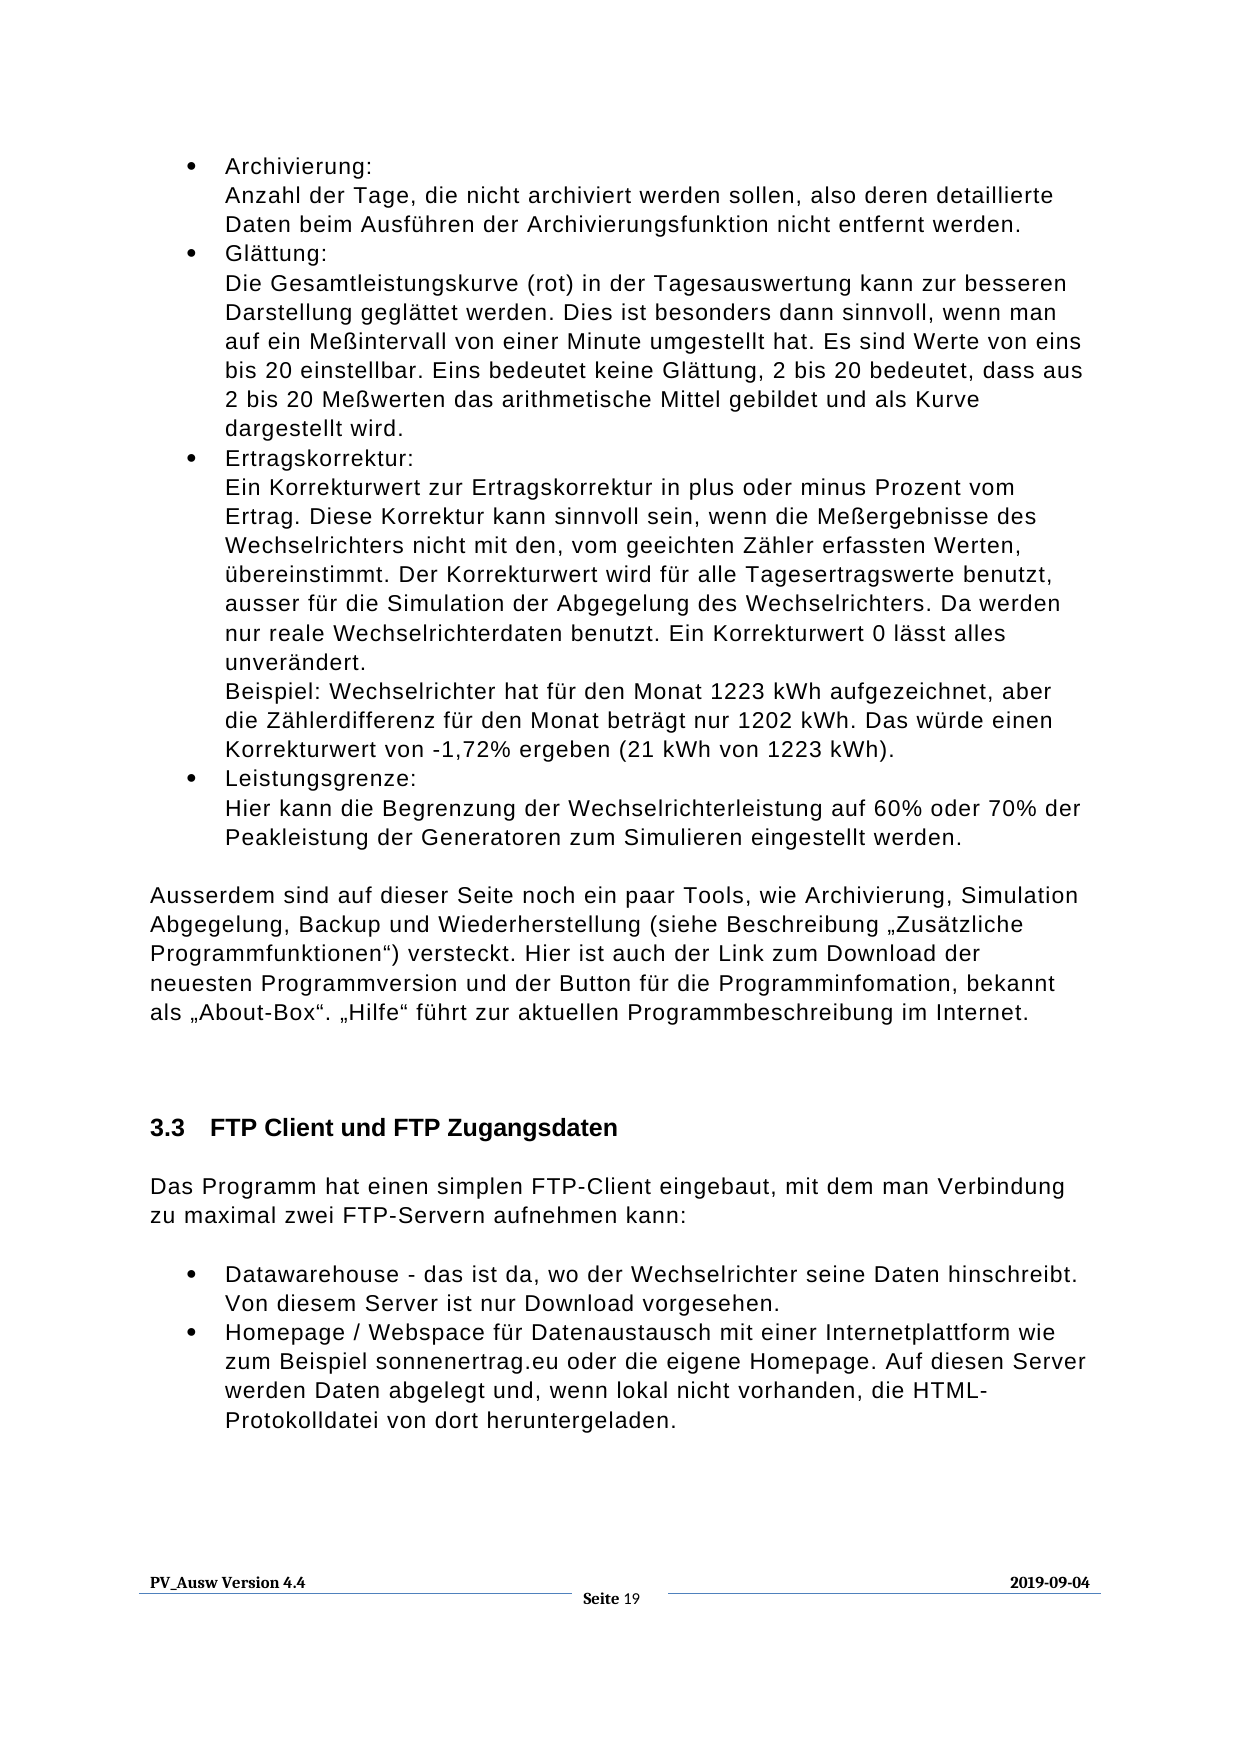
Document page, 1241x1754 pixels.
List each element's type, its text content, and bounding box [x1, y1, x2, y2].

list Homepage / Webspace für Datenaustausch mit einer Internetplattform wie zum Beispiel sonnenertrag.eu oder die eigene Homepage. Auf diesen Server werden Daten abgelegt und, wenn lokal nicht vorhanden, die HTML-Protokolldatei von dort heruntergeladen. [187, 1316, 1090, 1433]
list Leistungsgrenze: Hier kann die Begrenzung der Wechselrichterleistung auf 60% oder 70% der Peakleistung der Generatoren zum Simulieren eingestellt werden. [187, 762, 1090, 850]
list Ertragskorrektur: Ein Korrekturwert zur Ertragskorrektur in plus oder minus Prozent vom Ertrag. Diese Korrektur kann sinnvoll sein, wenn die Meßergebnisse des Wechselrichters nicht mit den, vom geeichten Zähler erfassten Werten, übereinstimmt. Der Korrekturwert wird für alle Tagesertragswerte benutzt, ausser für die Simulation der Abgegelung des Wechselrichters. Da werden nur reale Wechselrichterdaten benutzt. Ein Korrekturwert 0 lässt alles unverändert. Beispiel: Wechselrichter hat für den Monat 1223 kWh aufgezeichnet, aber die Zählerdifferenz für den Monat beträgt nur 1202 kWh. Das würde einen Korrekturwert von -1,72% ergeben (21 kWh von 1223 kWh). [187, 442, 1090, 762]
text Das Programm hat einen simplen FTP-Client eingebaut, mit dem man Verbindung zu maximal zwei FTP-Servern aufnehmen kann: [150, 1170, 1090, 1229]
subtitle FTP Client und FTP Zugangsdaten [150, 1112, 1090, 1141]
text Ausserdem sind auf dieser Seite noch ein paar Tools, wie Archivierung, Simulation Abgegelung, Backup und Wiederherstellung (siehe Beschreibung „Zusätzliche Programmfunktionen“) versteckt. Hier ist auch der Link zum Download der neuesten Programmversion und der Button für die Programminfomation, bekannt als „About-Box“. „Hilfe“ führt zur aktuellen Programmbeschreibung im Internet. [150, 879, 1090, 1025]
list Glättung: Die Gesamtleistungskurve (rot) in der Tagesauswertung kann zur besseren Darstellung geglättet werden. Dies ist besonders dann sinnvoll, wenn man auf ein Meßintervall von einer Minute umgestellt hat. Es sind Werte von eins bis 20 einstellbar. Eins bedeutet keine Glättung, 2 bis 20 bedeutet, dass aus 2 bis 20 Meßwerten das arithmetische Mittel gebildet und als Kurve dargestellt wird. [187, 237, 1090, 442]
list Archivierung: Anzahl der Tage, die nicht archiviert werden sollen, also deren detaillierte Daten beim Ausführen der Archivierungsfunktion nicht entfernt werden. [187, 150, 1090, 237]
list Datawarehouse - das ist da, wo der Wechselrichter seine Daten hinschreibt. Von diesem Server ist nur Download vorgesehen. [187, 1258, 1090, 1316]
